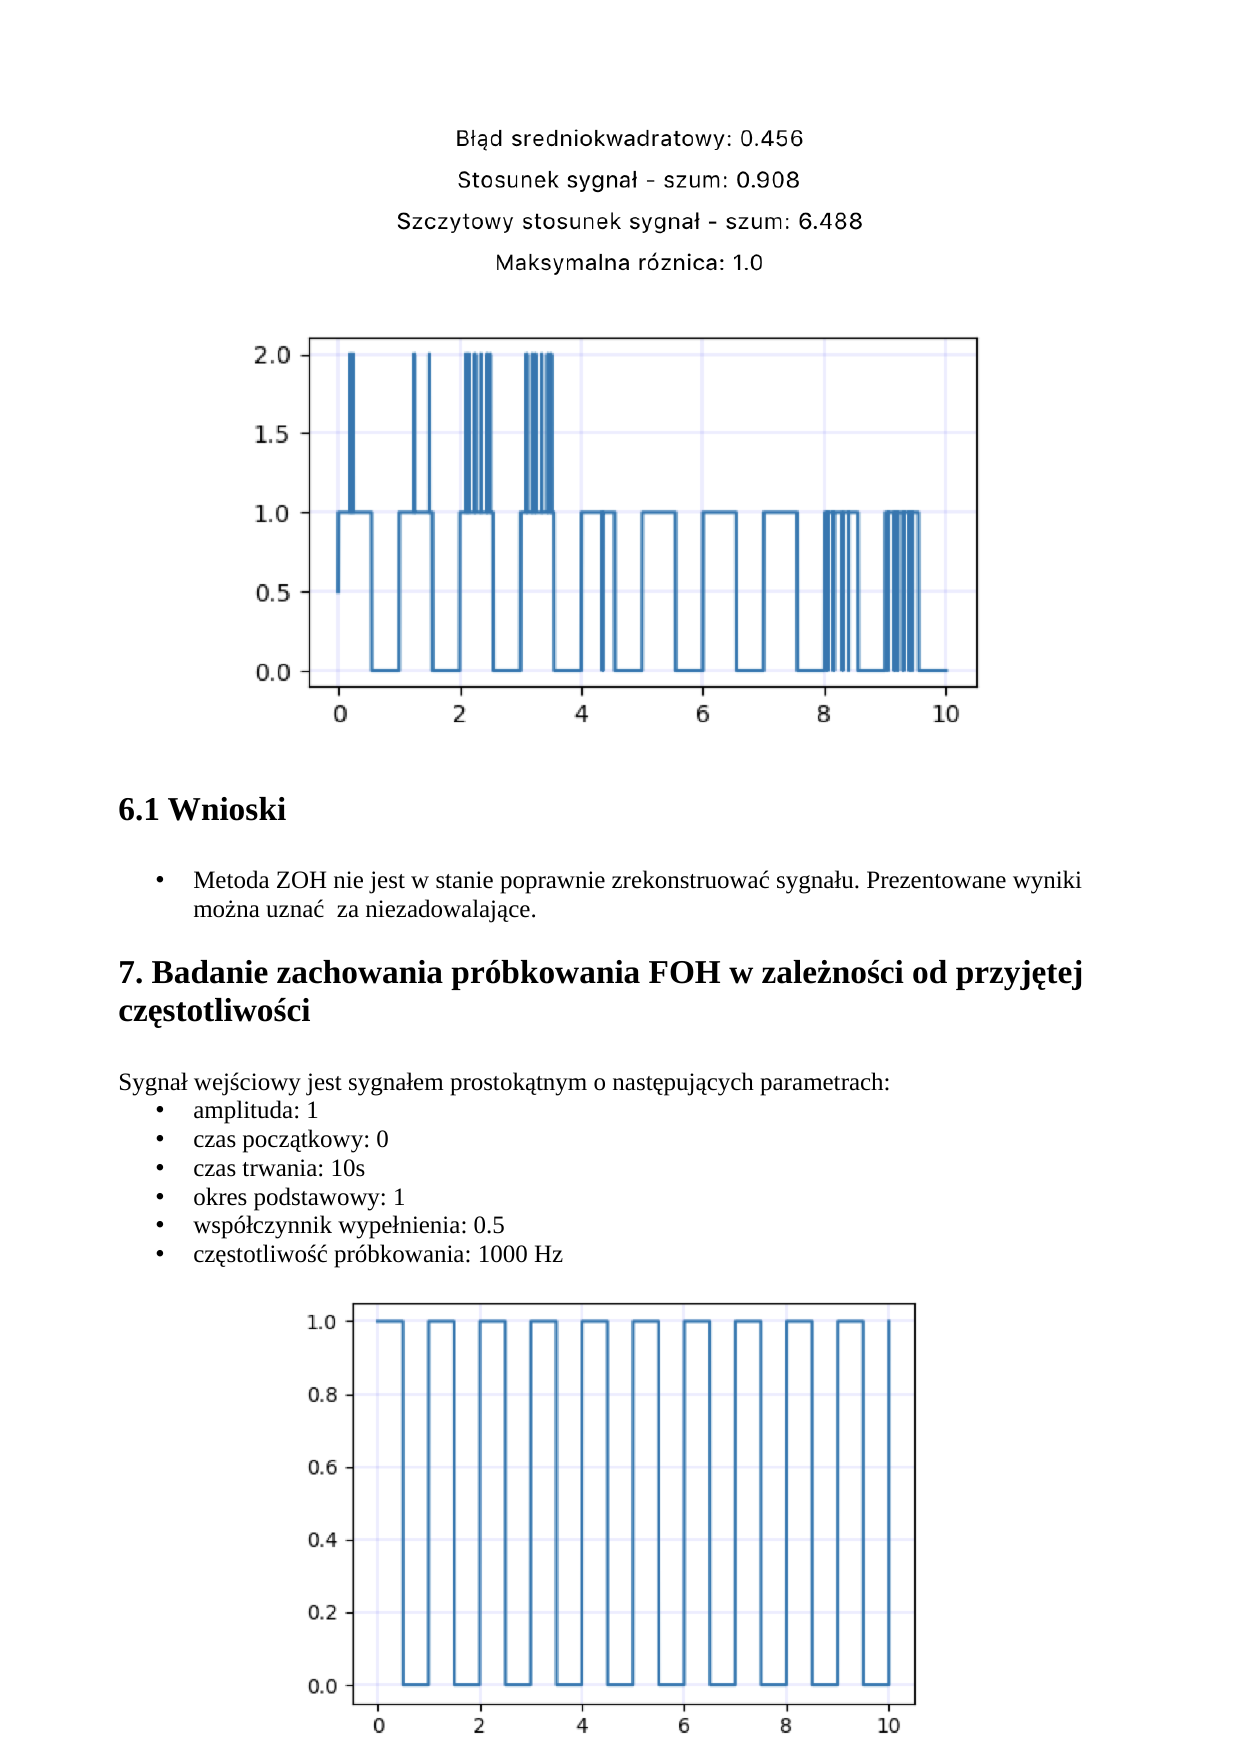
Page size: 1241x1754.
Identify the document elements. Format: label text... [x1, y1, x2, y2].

list współczynnik wypełnienia: 0.5 [156, 1211, 1122, 1239]
list Metoda ZOH nie jest w stanie poprawnie zrekonstruować sygnału. Prezentowane wyniki można uznać za niezadowalające. [156, 866, 1122, 923]
list czas trwania: 10s [156, 1153, 1122, 1182]
list czas początkowy: 0 [156, 1124, 1122, 1153]
picture [253, 118, 988, 734]
picture [297, 1268, 943, 1741]
text Sygnał wejściowy jest sygnałem prostokątnym o następujących parametrach: [118, 1067, 1122, 1096]
list częstotliwość próbkowania: 1000 Hz [156, 1239, 1122, 1268]
list amplituda: 1 [156, 1096, 1122, 1124]
text 6.1 Wnioski [118, 789, 1122, 827]
text 7. Badanie zachowania próbkowania FOH w zależności od przyjętej częstotliwości [118, 952, 1122, 1028]
list okres podstawowy: 1 [156, 1182, 1122, 1211]
